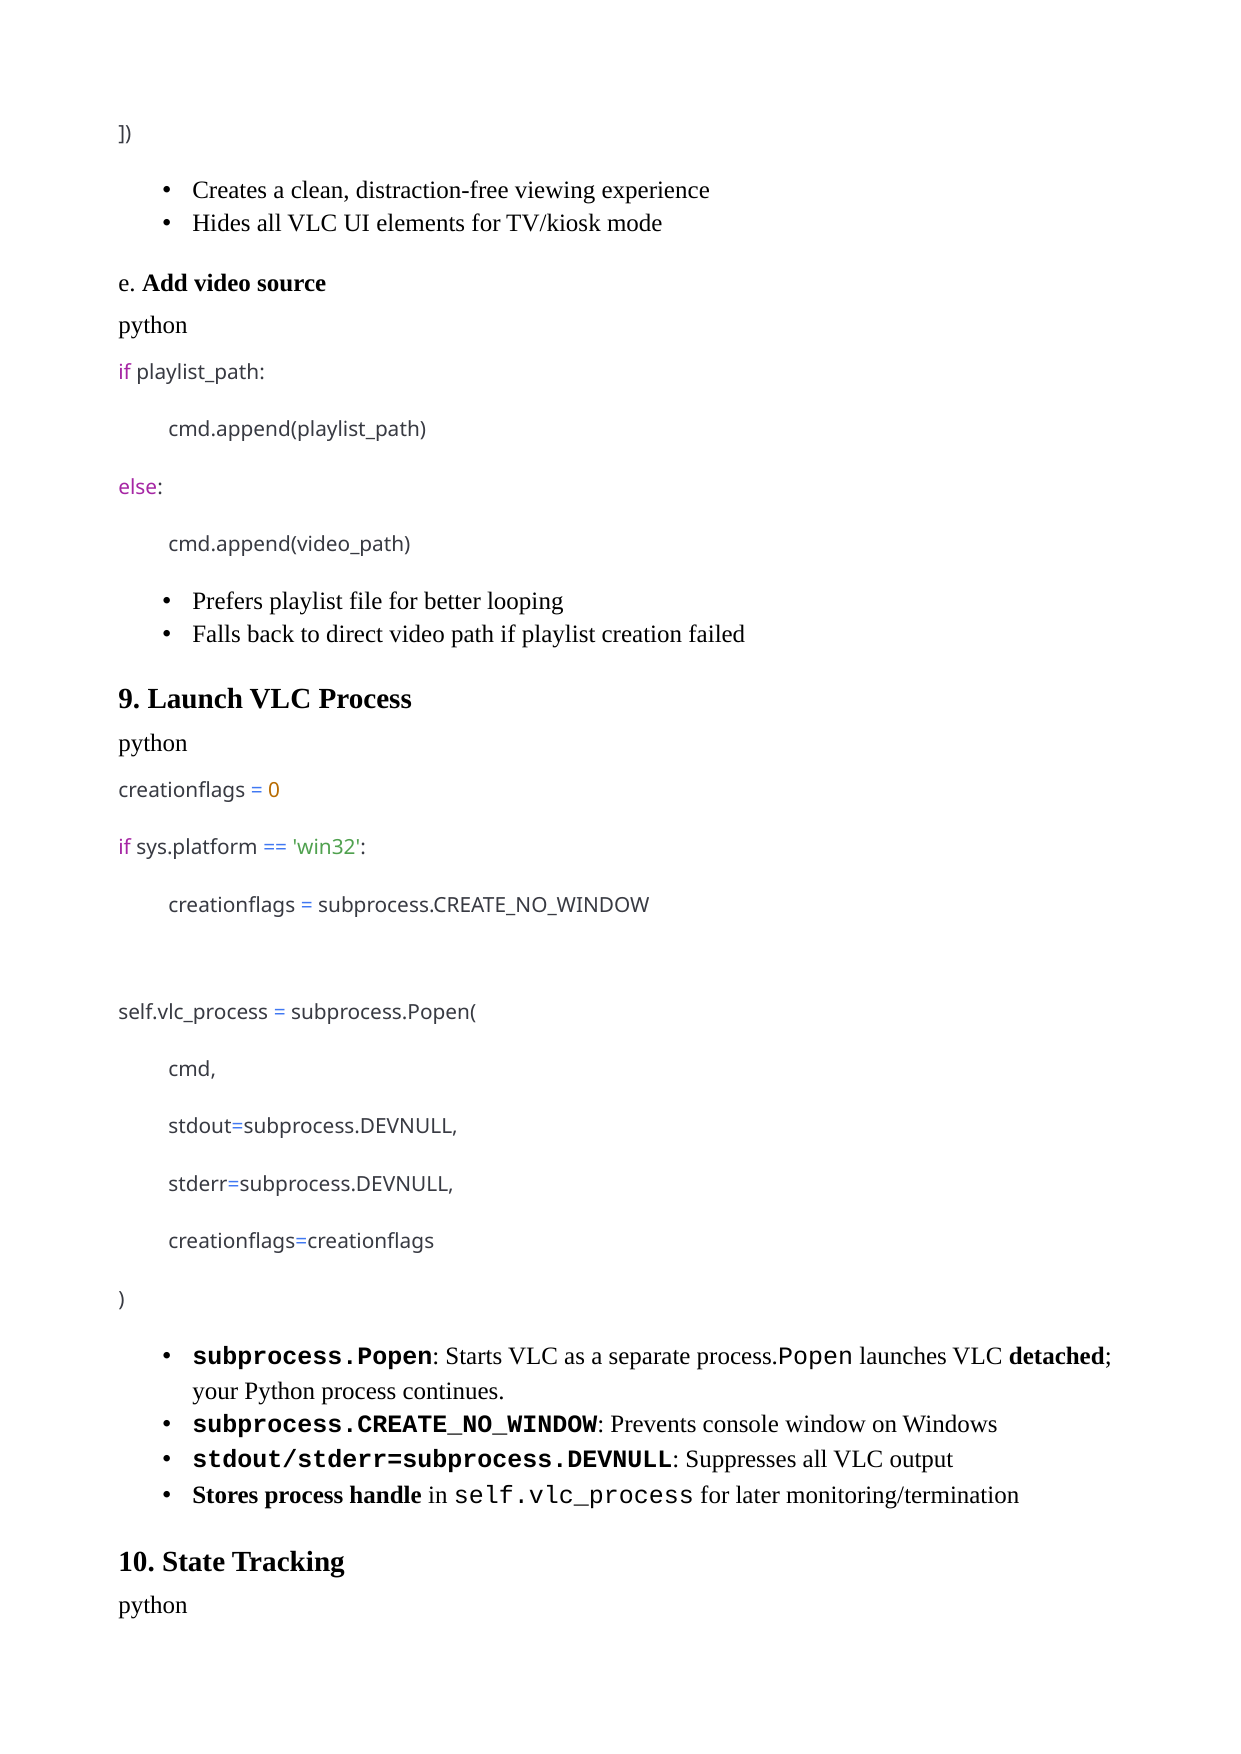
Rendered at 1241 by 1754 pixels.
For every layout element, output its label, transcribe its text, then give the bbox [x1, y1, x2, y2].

list Stores process handle in self.vlc_process for later monitoring/termination [162, 1480, 1122, 1511]
text else: [118, 472, 1122, 500]
subtitle e. Add video source [118, 268, 1122, 297]
text if sys.platform == 'win32': [118, 832, 1122, 861]
list Falls back to direct video path if playlist creation failed [162, 619, 1122, 648]
text creationflags = 0 [118, 775, 1122, 804]
text ) [118, 1284, 1122, 1312]
text creationflags = subprocess.CREATE_NO_WINDOW [118, 890, 1122, 918]
list Hides all VLC UI elements for TV/kiosk mode [162, 208, 1122, 237]
text python [118, 1591, 1122, 1619]
text creationflags=creationflags [118, 1226, 1122, 1255]
text stderr=subprocess.DEVNULL, [118, 1169, 1122, 1198]
list Prefers playlist file for better looping [162, 586, 1122, 615]
text ]) [118, 118, 1122, 147]
text self.vlc_process = subprocess.Popen( [118, 997, 1122, 1026]
text stdout=subprocess.DEVNULL, [118, 1112, 1122, 1140]
list stdout/stderr=subprocess.DEVNULL: Suppresses all VLC output [162, 1444, 1122, 1475]
text python [118, 310, 1122, 338]
list Creates a clean, distraction-free viewing experience [162, 175, 1122, 204]
subtitle 10. State Tracking [118, 1544, 1122, 1578]
text if playlist_path: [118, 357, 1122, 386]
text cmd, [118, 1054, 1122, 1083]
list subprocess.Popen: Starts VLC as a separate process.Popen launches VLC detached; your Python process continues. [162, 1341, 1122, 1405]
text python [118, 728, 1122, 756]
list subprocess.CREATE_NO_WINDOW: Prevents console window on Windows [162, 1409, 1122, 1440]
text cmd.append(video_path) [118, 529, 1122, 558]
subtitle 9. Launch VLC Process [118, 682, 1122, 715]
text cmd.append(playlist_path) [118, 414, 1122, 443]
